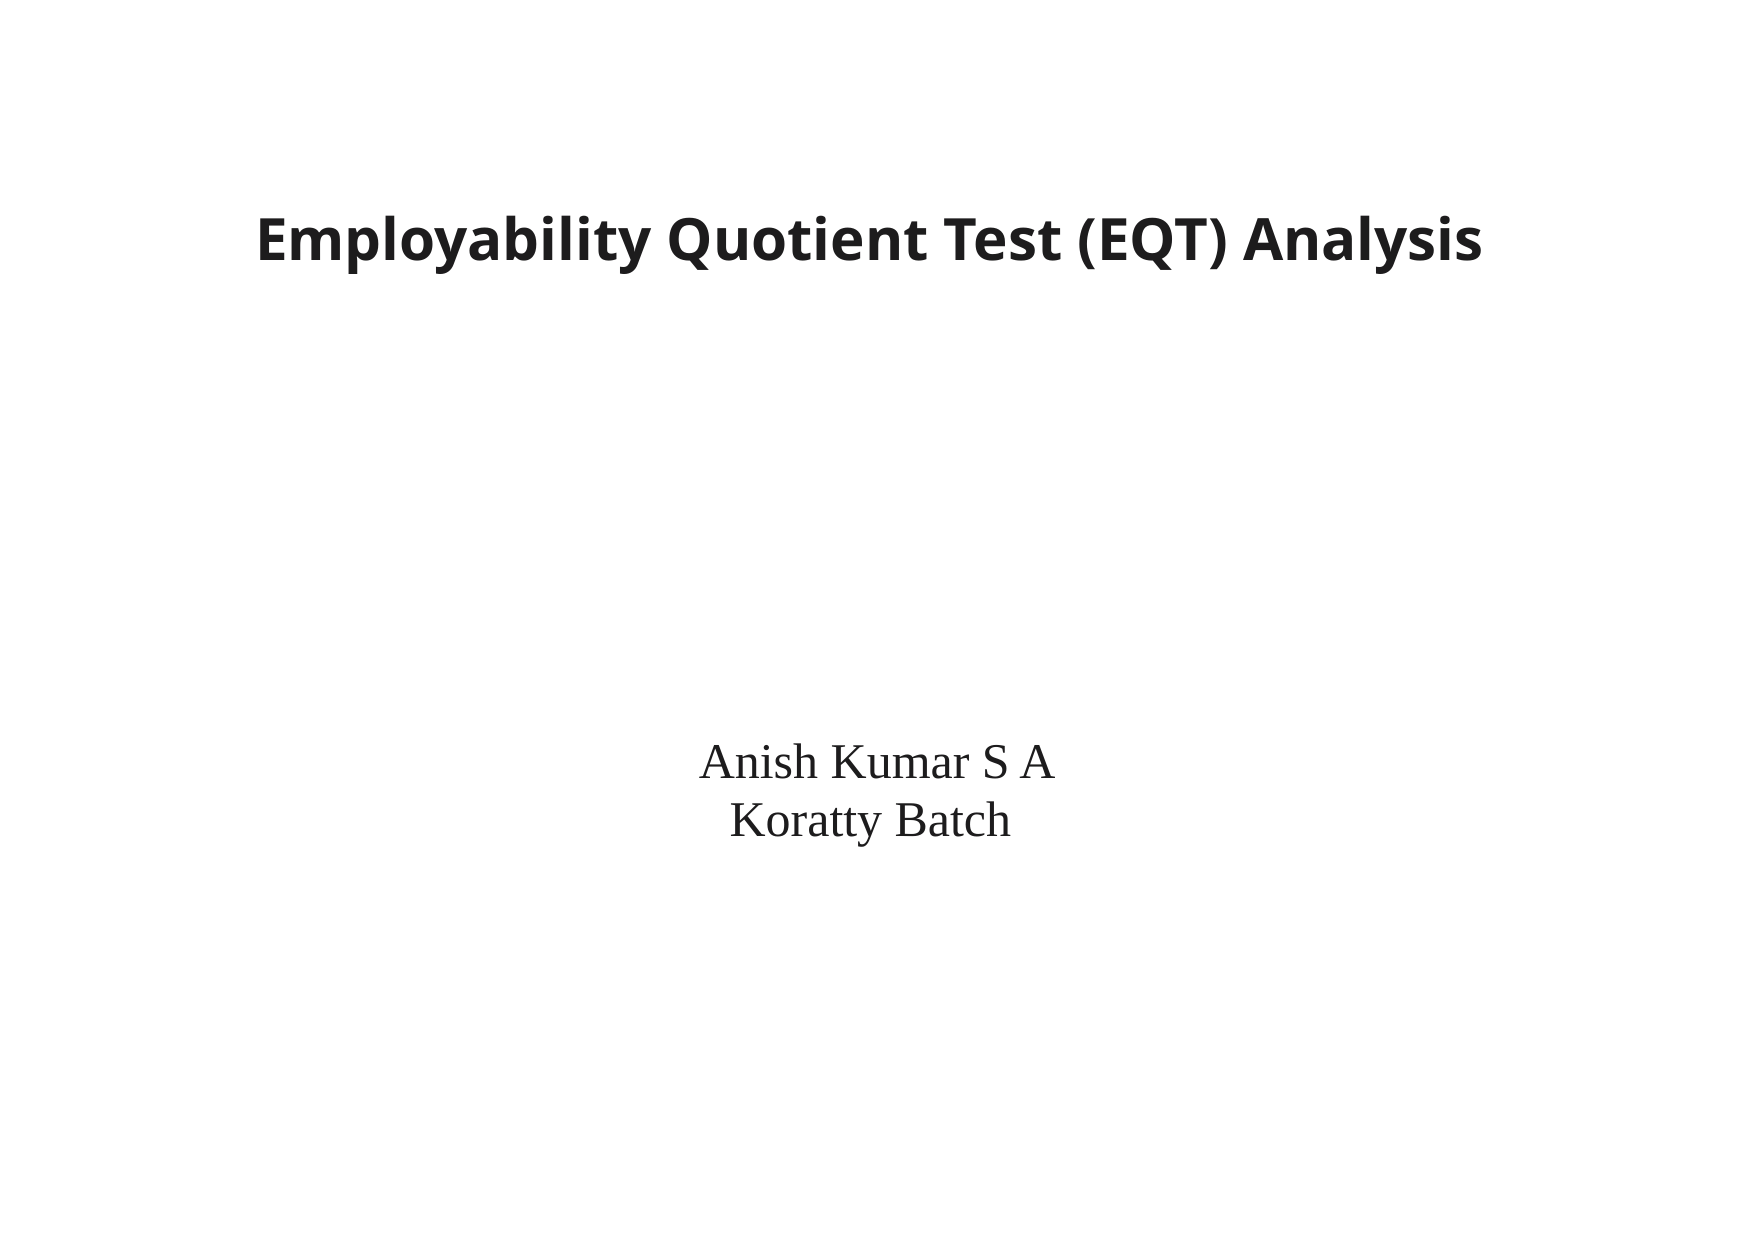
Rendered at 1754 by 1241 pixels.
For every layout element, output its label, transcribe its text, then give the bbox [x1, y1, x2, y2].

text Anish Kumar S A [118, 732, 1636, 789]
text Employability Quotient Test (EQT) Analysis [118, 198, 1636, 277]
text Koratty Batch [118, 789, 1636, 847]
